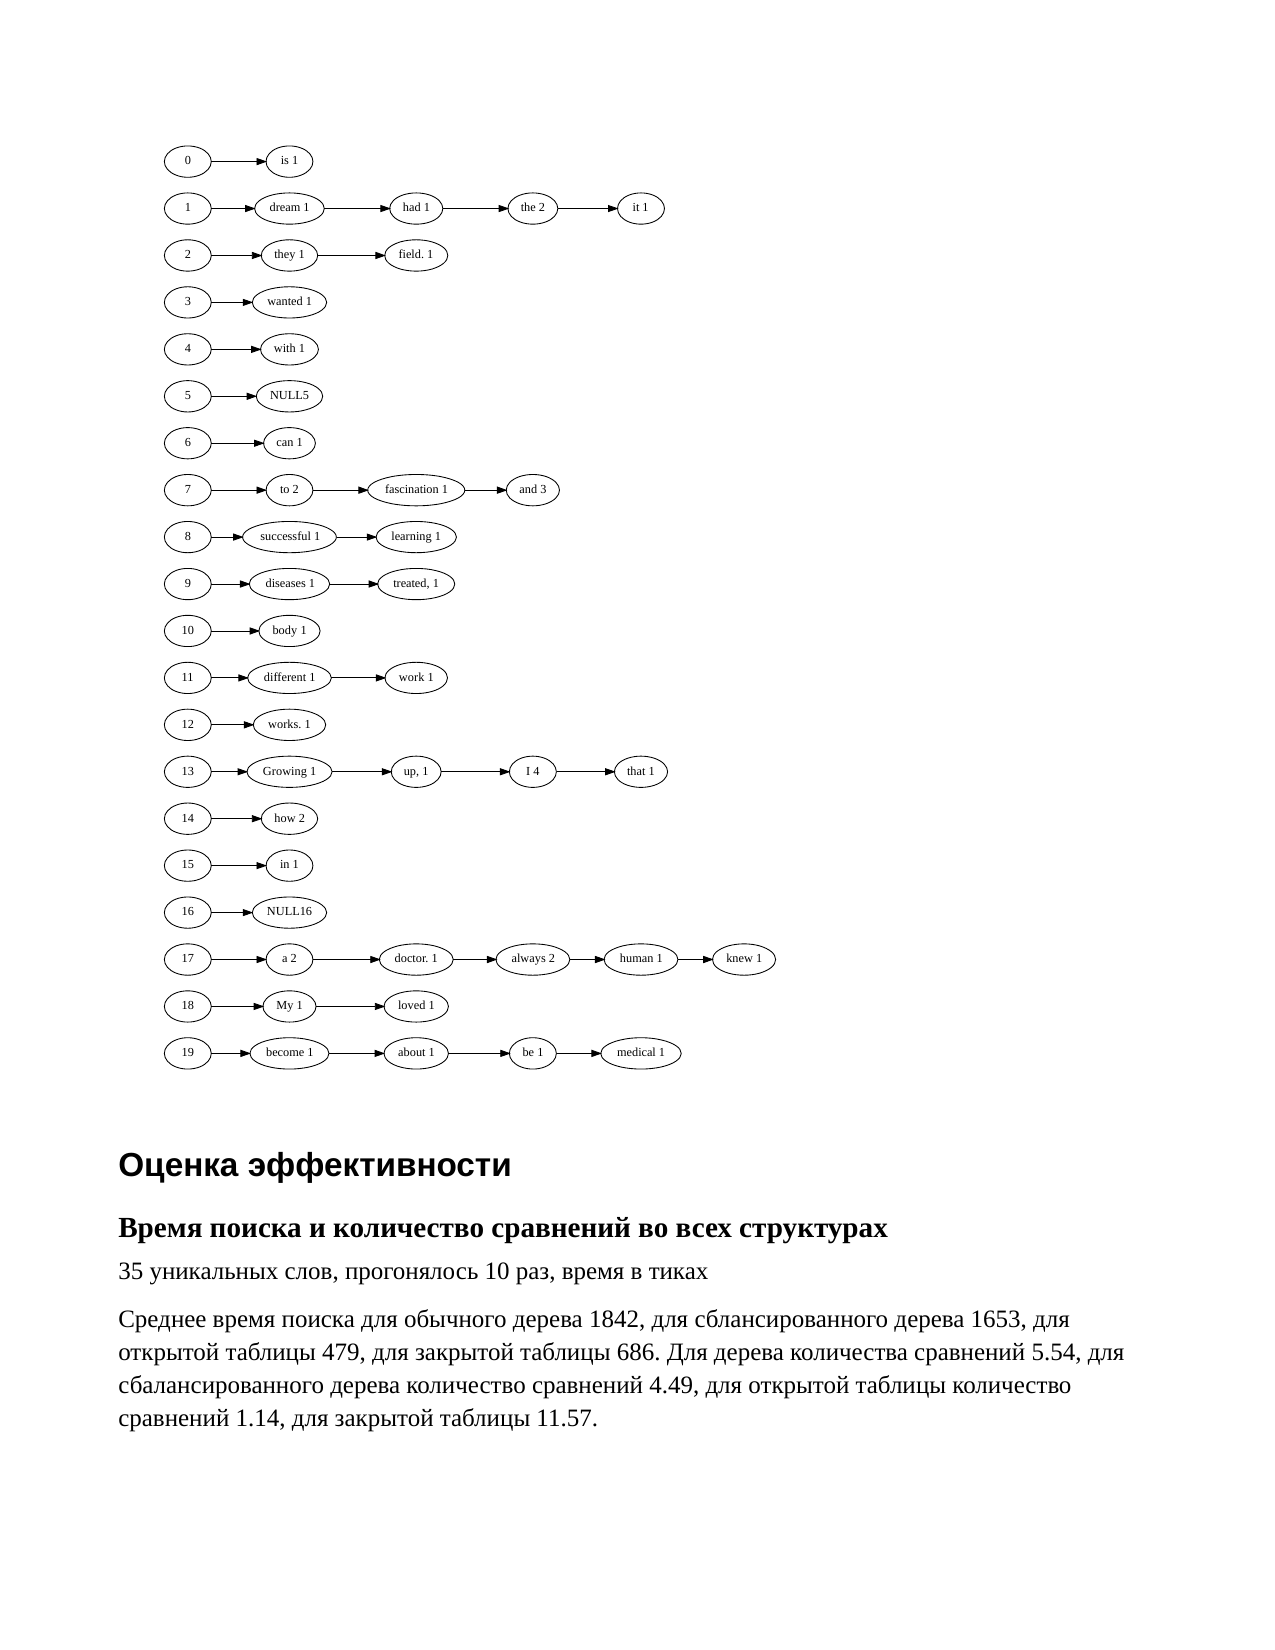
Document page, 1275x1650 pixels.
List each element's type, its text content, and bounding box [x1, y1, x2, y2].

subtitle Время поиска и количество сравнений во всех структурах [118, 1210, 1157, 1244]
text Среднее время поиска для обычного дерева 1842, для сблансированного дерева 1653, для открытой таблицы 479, для закрытой таблицы 686. Для дерева количества сравнений 5.54, для сбалансированного дерева количество сравнений 4.49, для открытой таблицы количество сравнений 1.14, для закрытой таблицы 11.57. [118, 1304, 1157, 1432]
text 35 уникальных слов, прогонялось 10 раз, время в тиках [118, 1256, 1157, 1285]
subtitle Оценка эффективности [118, 1145, 1157, 1183]
